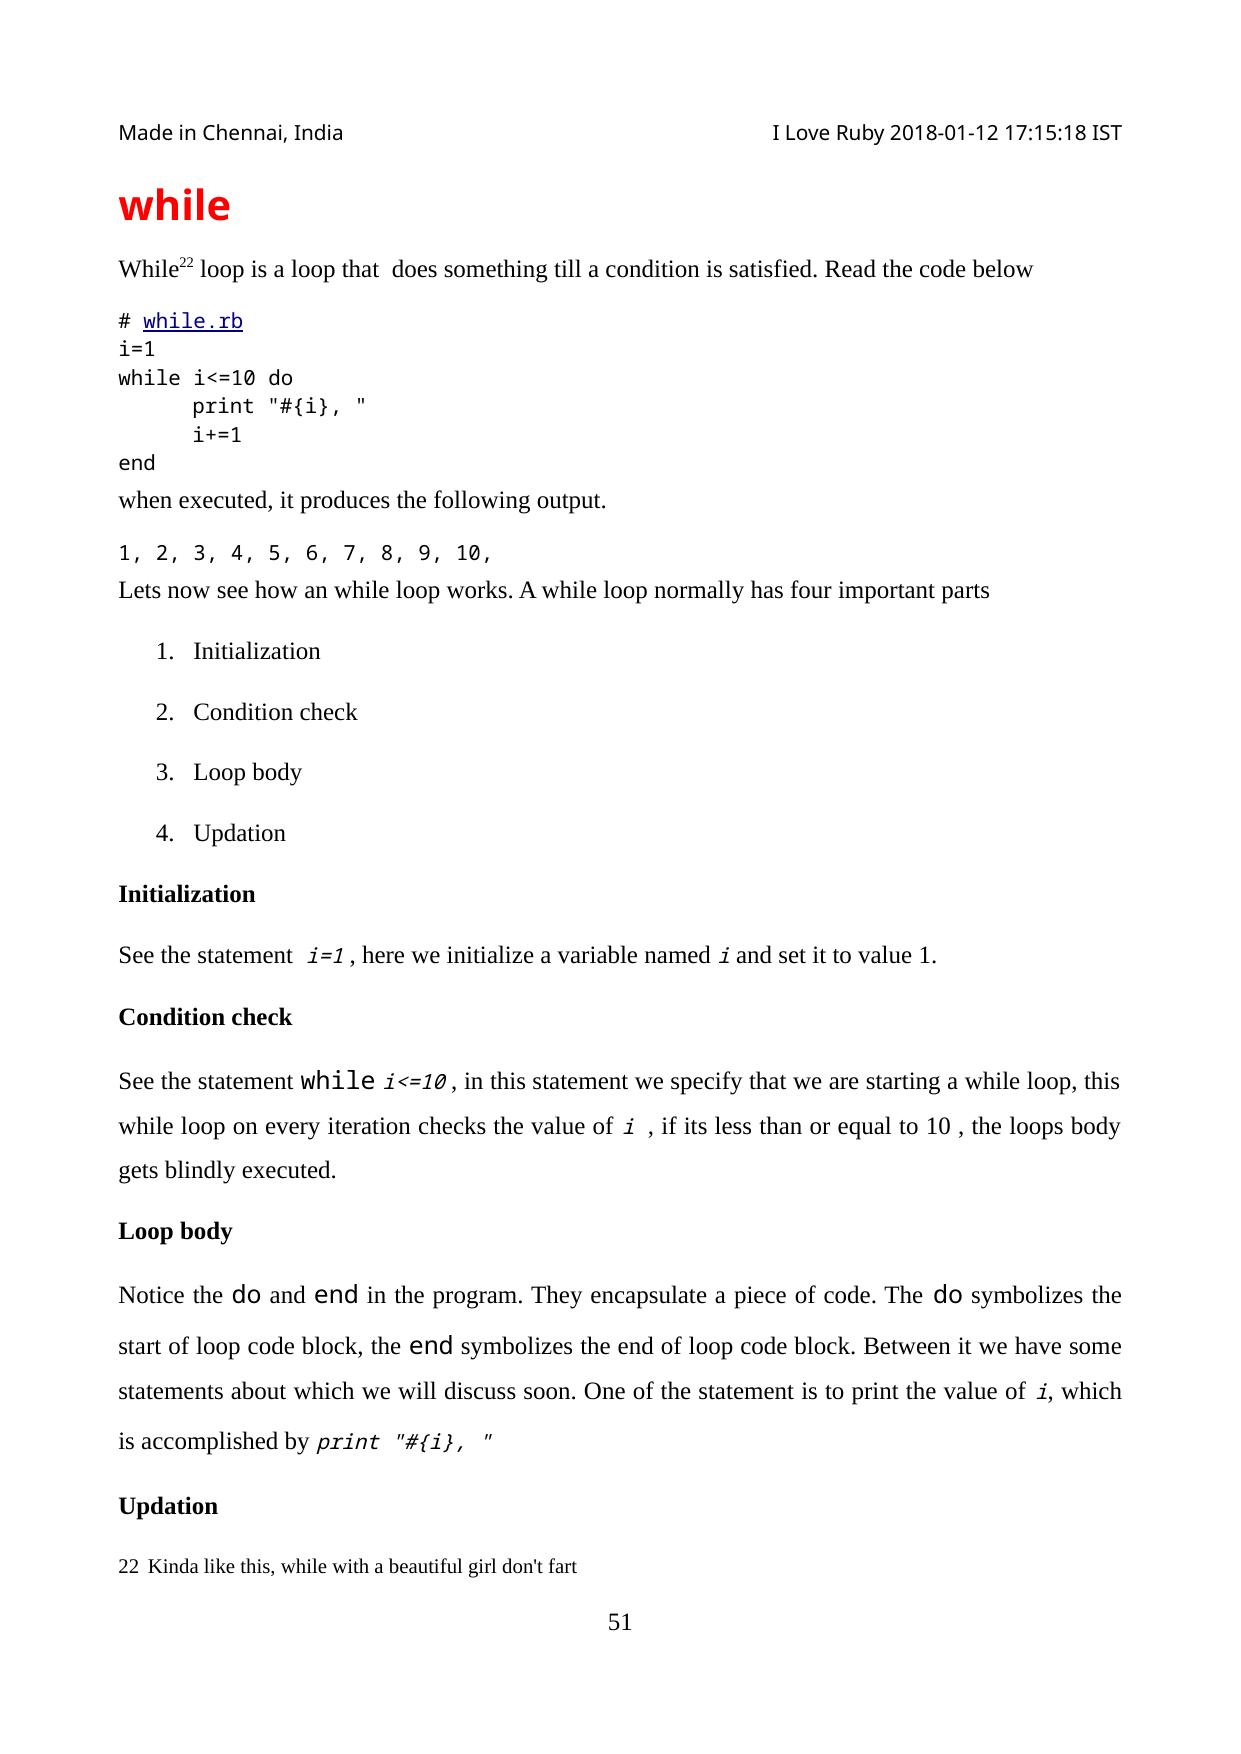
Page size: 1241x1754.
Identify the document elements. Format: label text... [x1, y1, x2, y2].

list Updation [156, 818, 1122, 847]
text i+=1 [118, 420, 1122, 448]
text Loop body [118, 1216, 1122, 1244]
text # while.rb [118, 306, 1122, 334]
text Notice the do and end in the program. They encapsulate a piece of code. The do symbolizes the start of loop code block, the end symbolizes the end of loop code block. Between it we have some statements about which we will discuss soon. One of the statement is to print the value of i, which is accomplished by print "#{i}, " [118, 1277, 1122, 1457]
list Initialization [156, 636, 1122, 664]
text Updation [118, 1491, 1122, 1520]
text Lets now see how an while loop works. A while loop normally has four important parts [118, 575, 1122, 604]
text Kinda like this, while with a beautiful girl don't fart [118, 1553, 1122, 1578]
subtitle while [118, 176, 1122, 233]
text See the statement i=1 , here we initialize a variable named i and set it to value 1. [118, 940, 1122, 969]
text end [118, 448, 1122, 477]
text i=1 [118, 334, 1122, 363]
text when executed, it produces the following output. [118, 486, 1122, 514]
text While loop is a loop that does something till a condition is satisfied. Read the code below [118, 254, 1122, 283]
text print "#{i}, " [118, 391, 1122, 420]
text Initialization [118, 879, 1122, 908]
text while i<=10 do [118, 363, 1122, 391]
list Loop body [156, 757, 1122, 786]
text See the statement while i<=10 , in this statement we specify that we are starting a while loop, this while loop on every iteration checks the value of i , if its less than or equal to 10 , the loops body gets blindly executed. [118, 1063, 1122, 1184]
text Condition check [118, 1002, 1122, 1031]
list Condition check [156, 697, 1122, 725]
text 1, 2, 3, 4, 5, 6, 7, 8, 9, 10, [118, 538, 1122, 566]
